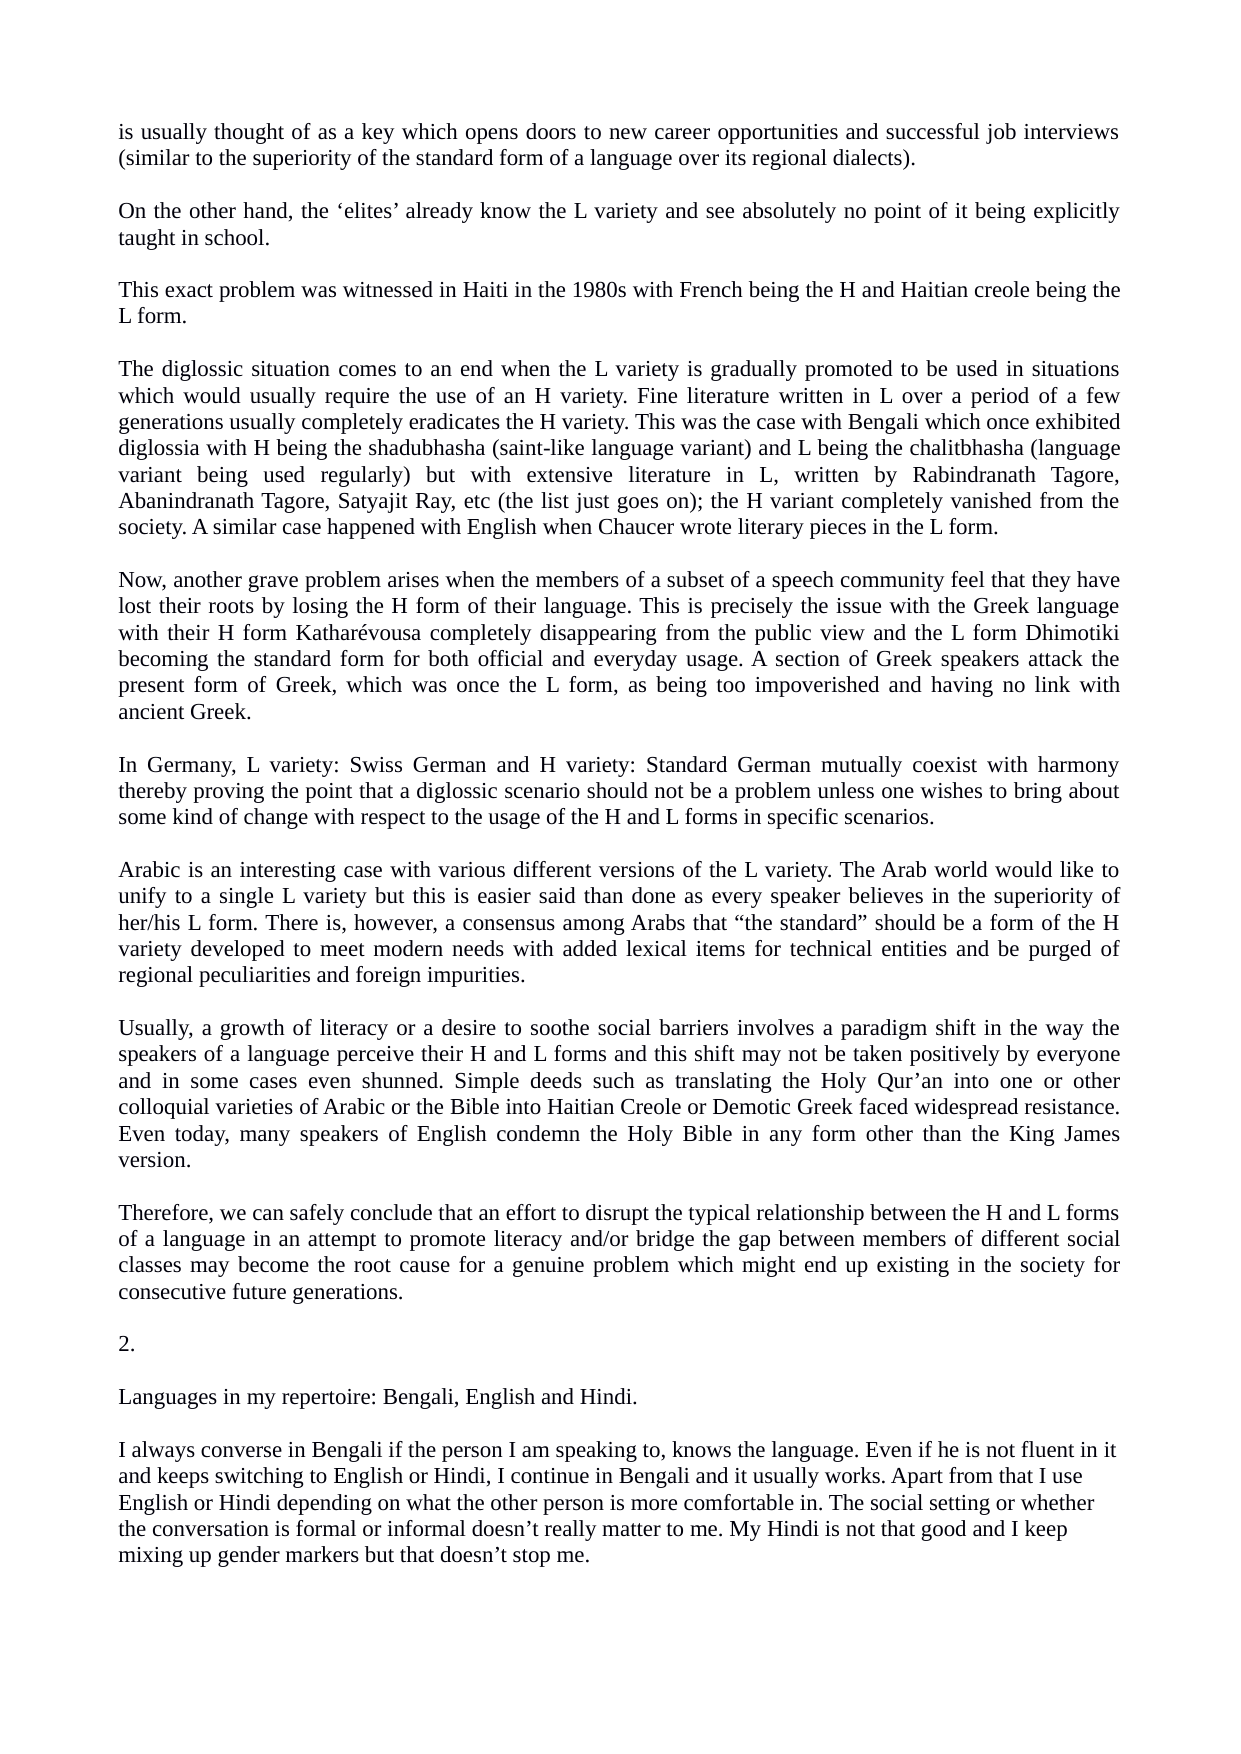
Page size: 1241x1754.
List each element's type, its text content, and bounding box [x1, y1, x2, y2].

text Arabic is an interesting case with various different versions of the L variety. The Arab world would like to unify to a single L variety but this is easier said than done as every speaker believes in the superiority of her/his L form. There is, however, a consensus among Arabs that “the standard” should be a form of the H variety developed to meet modern needs with added lexical items for technical entities and be purged of regional peculiarities and foreign impurities. [118, 856, 1122, 988]
text I always converse in Bengali if the person I am speaking to, knows the language. Even if he is not fluent in it and keeps switching to English or Hindi, I continue in Bengali and it usually works. Apart from that I use English or Hindi depending on what the other person is more comfortable in. The social setting or whether the conversation is formal or informal doesn’t really matter to me. My Hindi is not that good and I keep mixing up gender markers but that doesn’t stop me. [118, 1436, 1122, 1568]
text Languages in my repertoire: Bengali, English and Hindi. [118, 1383, 1122, 1409]
text Usually, a growth of literacy or a desire to soothe social barriers involves a paradigm shift in the way the speakers of a language perceive their H and L forms and this shift may not be taken positively by everyone and in some cases even shunned. Simple deeds such as translating the Holy Qur’an into one or other colloquial varieties of Arabic or the Bible into Haitian Creole or Demotic Greek faced widespread resistance. Even today, many speakers of English condemn the Holy Bible in any form other than the King James version. [118, 1014, 1122, 1172]
text The diglossic situation comes to an end when the L variety is gradually promoted to be used in situations which would usually require the use of an H variety. Fine literature written in L over a period of a few generations usually completely eradicates the H variety. This was the case with Bengali which once exhibited diglossia with H being the shadubhasha (saint-like language variant) and L being the chalitbhasha (language variant being used regularly) but with extensive literature in L, written by Rabindranath Tagore, Abanindranath Tagore, Satyajit Ray, etc (the list just goes on); the H variant completely vanished from the society. A similar case happened with English when Chaucer wrote literary pieces in the L form. [118, 355, 1122, 540]
text Now, another grave problem arises when the members of a subset of a speech community feel that they have lost their roots by losing the H form of their language. This is precisely the issue with the Greek language with their H form Katharévousa completely disappearing from the public view and the L form Dhimotiki becoming the standard form for both official and everyday usage. A section of Greek speakers attack the present form of Greek, which was once the L form, as being too impoverished and having no link with ancient Greek. [118, 566, 1122, 724]
text is usually thought of as a key which opens doors to new career opportunities and successful job interviews (similar to the superiority of the standard form of a language over its regional dialects). [118, 118, 1122, 171]
text This exact problem was witnessed in Haiti in the 1980s with French being the H and Haitian creole being the L form. [118, 276, 1122, 329]
text Therefore, we can safely conclude that an effort to disrupt the typical relationship between the H and L forms of a language in an attempt to promote literacy and/or bridge the gap between members of different social classes may become the root cause for a genuine problem which might end up existing in the society for consecutive future generations. [118, 1199, 1122, 1304]
text 2. [118, 1330, 1122, 1357]
text On the other hand, the ‘elites’ already know the L variety and see absolutely no point of it being explicitly taught in school. [118, 197, 1122, 250]
text In Germany, L variety: Swiss German and H variety: Standard German mutually coexist with harmony thereby proving the point that a diglossic scenario should not be a problem unless one wishes to bring about some kind of change with respect to the usage of the H and L forms in specific scenarios. [118, 751, 1122, 830]
